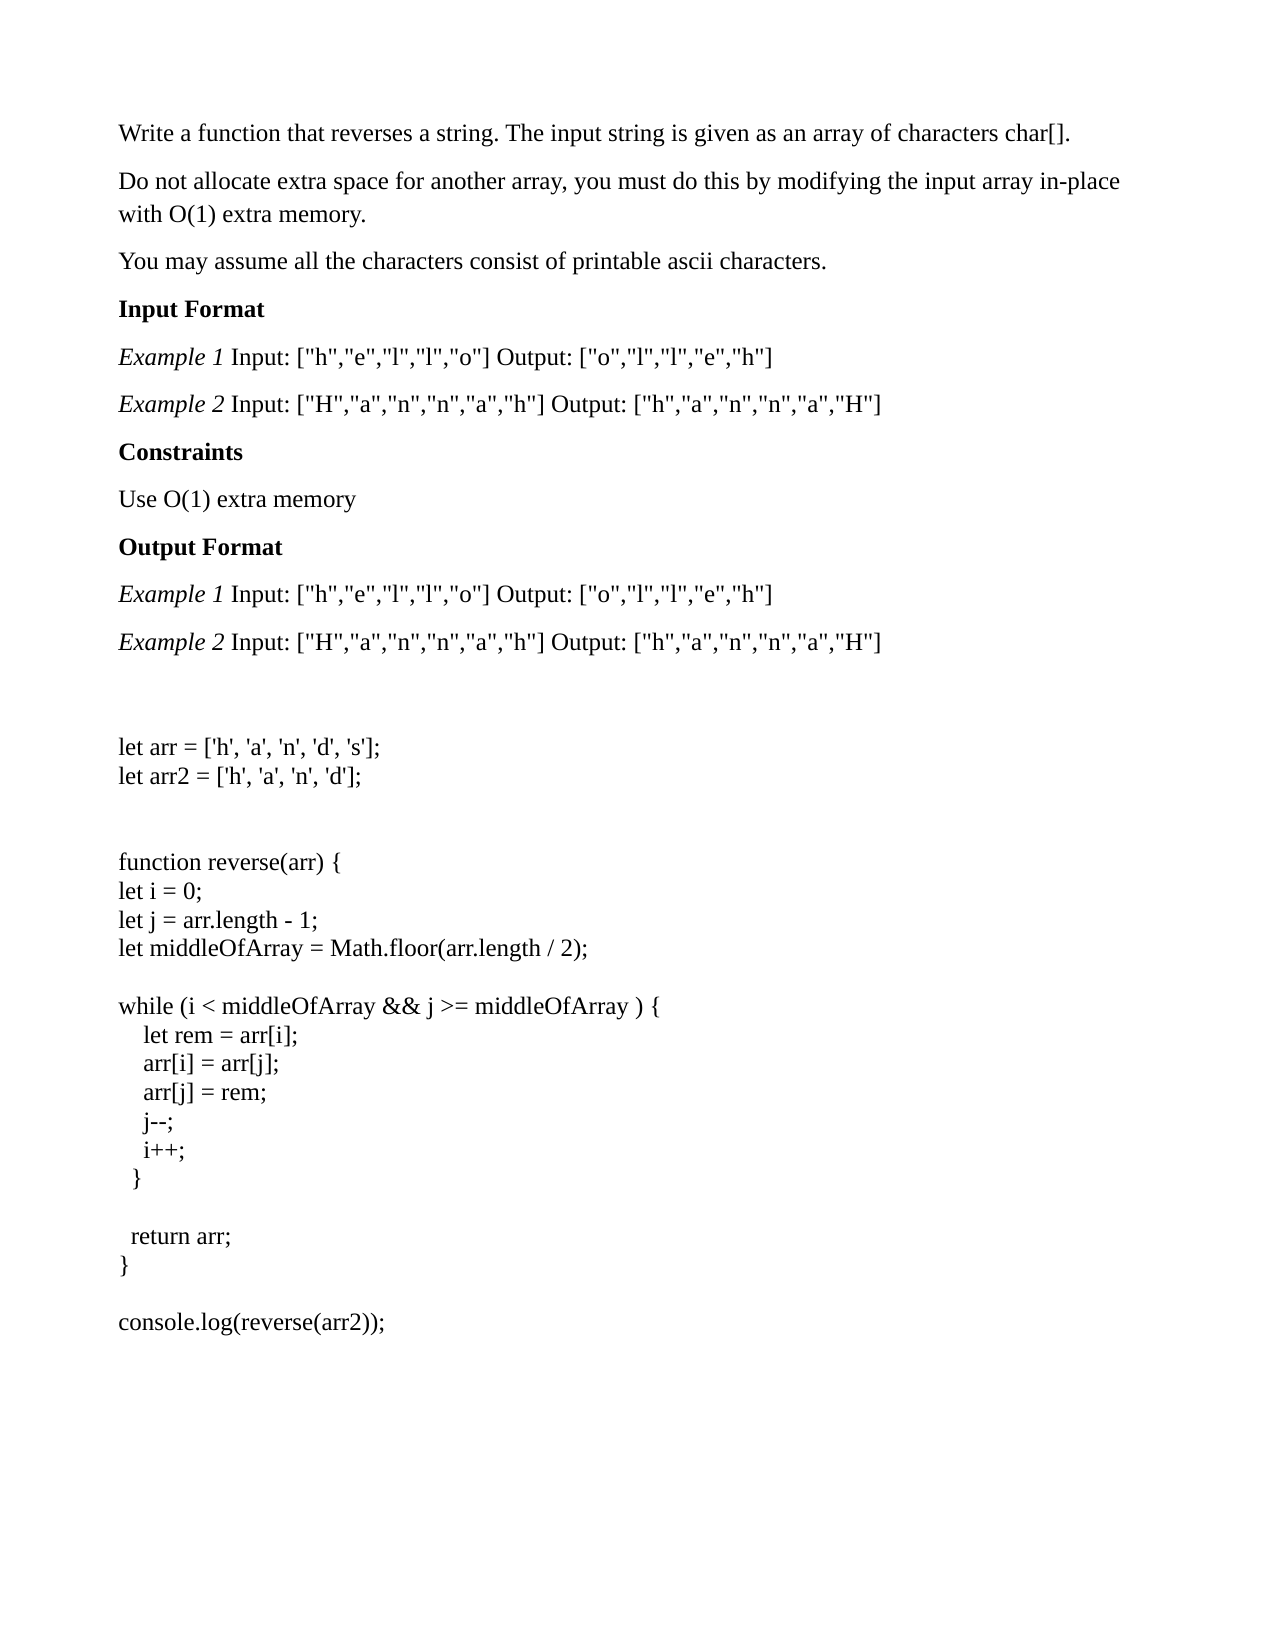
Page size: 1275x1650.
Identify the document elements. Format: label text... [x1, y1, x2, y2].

text Write a function that reverses a string. The input string is given as an array of characters char[]. [118, 118, 1157, 147]
text } [118, 1163, 1157, 1192]
text function reverse(arr) { [118, 847, 1157, 876]
text let middleOfArray = Math.floor(arr.length / 2); [118, 933, 1157, 962]
text You may assume all the characters consist of printable ascii characters. [118, 246, 1157, 275]
text while (i < middleOfArray && j >= middleOfArray ) { [118, 991, 1157, 1020]
text arr[j] = rem; [118, 1077, 1157, 1106]
text let i = 0; [118, 876, 1157, 905]
text Input Format [118, 294, 1157, 323]
text arr[i] = arr[j]; [118, 1048, 1157, 1077]
text Example 1 Input: ["h","e","l","l","o"] Output: ["o","l","l","e","h"] [118, 342, 1157, 370]
text console.log(reverse(arr2)); [118, 1307, 1157, 1336]
text Example 1 Input: ["h","e","l","l","o"] Output: ["o","l","l","e","h"] [118, 579, 1157, 608]
text Output Format [118, 532, 1157, 561]
text let arr2 = ['h', 'a', 'n', 'd']; [118, 761, 1157, 790]
text Example 2 Input: ["H","a","n","n","a","h"] Output: ["h","a","n","n","a","H"] [118, 627, 1157, 656]
text i++; [118, 1135, 1157, 1163]
text let rem = arr[i]; [118, 1020, 1157, 1048]
text j--; [118, 1106, 1157, 1135]
text Use O(1) extra memory [118, 484, 1157, 513]
text Do not allocate extra space for another array, you must do this by modifying the input array in-place with O(1) extra memory. [118, 166, 1157, 227]
text Constraints [118, 437, 1157, 466]
text let j = arr.length - 1; [118, 905, 1157, 933]
text return arr; [118, 1221, 1157, 1250]
text let arr = ['h', 'a', 'n', 'd', 's']; [118, 732, 1157, 761]
text Example 2 Input: ["H","a","n","n","a","h"] Output: ["h","a","n","n","a","H"] [118, 389, 1157, 418]
text } [118, 1250, 1157, 1278]
